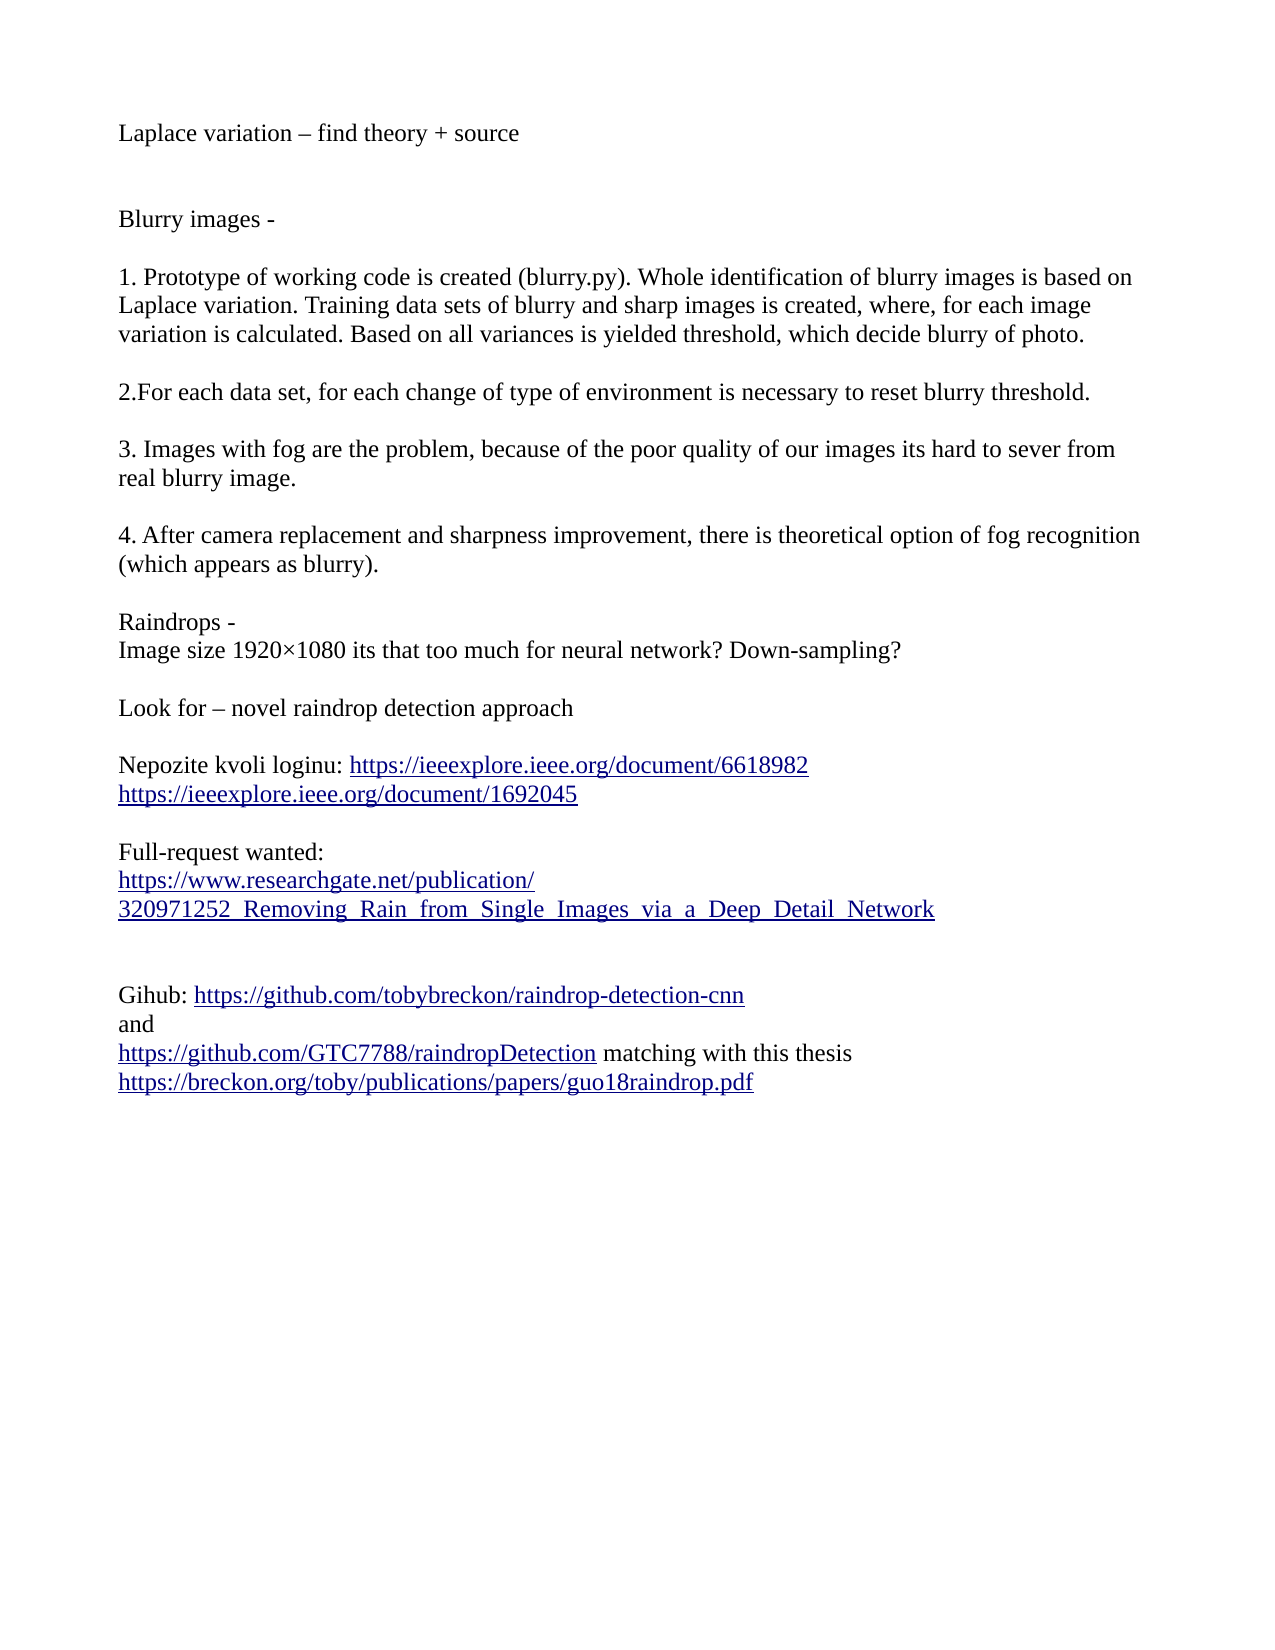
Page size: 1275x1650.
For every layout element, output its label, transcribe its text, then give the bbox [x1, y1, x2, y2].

text Nepozite kvoli loginu: https://ieeexplore.ieee.org/document/6618982 [118, 751, 1157, 779]
text Image size 1920×1080 its that too much for neural network? Down-sampling? [118, 636, 1157, 664]
text Full-request wanted: [118, 837, 1157, 866]
text Blurry images - [118, 204, 1157, 233]
text and [118, 1009, 1157, 1038]
text Laplace variation – find theory + source [118, 118, 1157, 147]
text 3. Images with fog are the problem, because of the poor quality of our images its hard to sever from real blurry image. [118, 434, 1157, 492]
text 1. Prototype of working code is created (blurry.py). Whole identification of blurry images is based on Laplace variation. Training data sets of blurry and sharp images is created, where, for each image variation is calculated. Based on all variances is yielded threshold, which decide blurry of photo. [118, 262, 1157, 348]
text 2.For each data set, for each change of type of environment is necessary to reset blurry threshold. [118, 377, 1157, 406]
text https://github.com/GTC7788/raindropDetection matching with this thesis https://breckon.org/toby/publications/papers/guo18raindrop.pdf [118, 1038, 1157, 1096]
text Raindrops - [118, 607, 1157, 636]
text 4. After camera replacement and sharpness improvement, there is theoretical option of fog recognition (which appears as blurry). [118, 521, 1157, 578]
text https://www.researchgate.net/publication/320971252_Removing_Rain_from_Single_Images_via_a_Deep_Detail_Network [118, 866, 1157, 923]
text Gihub: https://github.com/tobybreckon/raindrop-detection-cnn [118, 981, 1157, 1009]
text Look for – novel raindrop detection approach [118, 693, 1157, 722]
text https://ieeexplore.ieee.org/document/1692045 [118, 779, 1157, 808]
